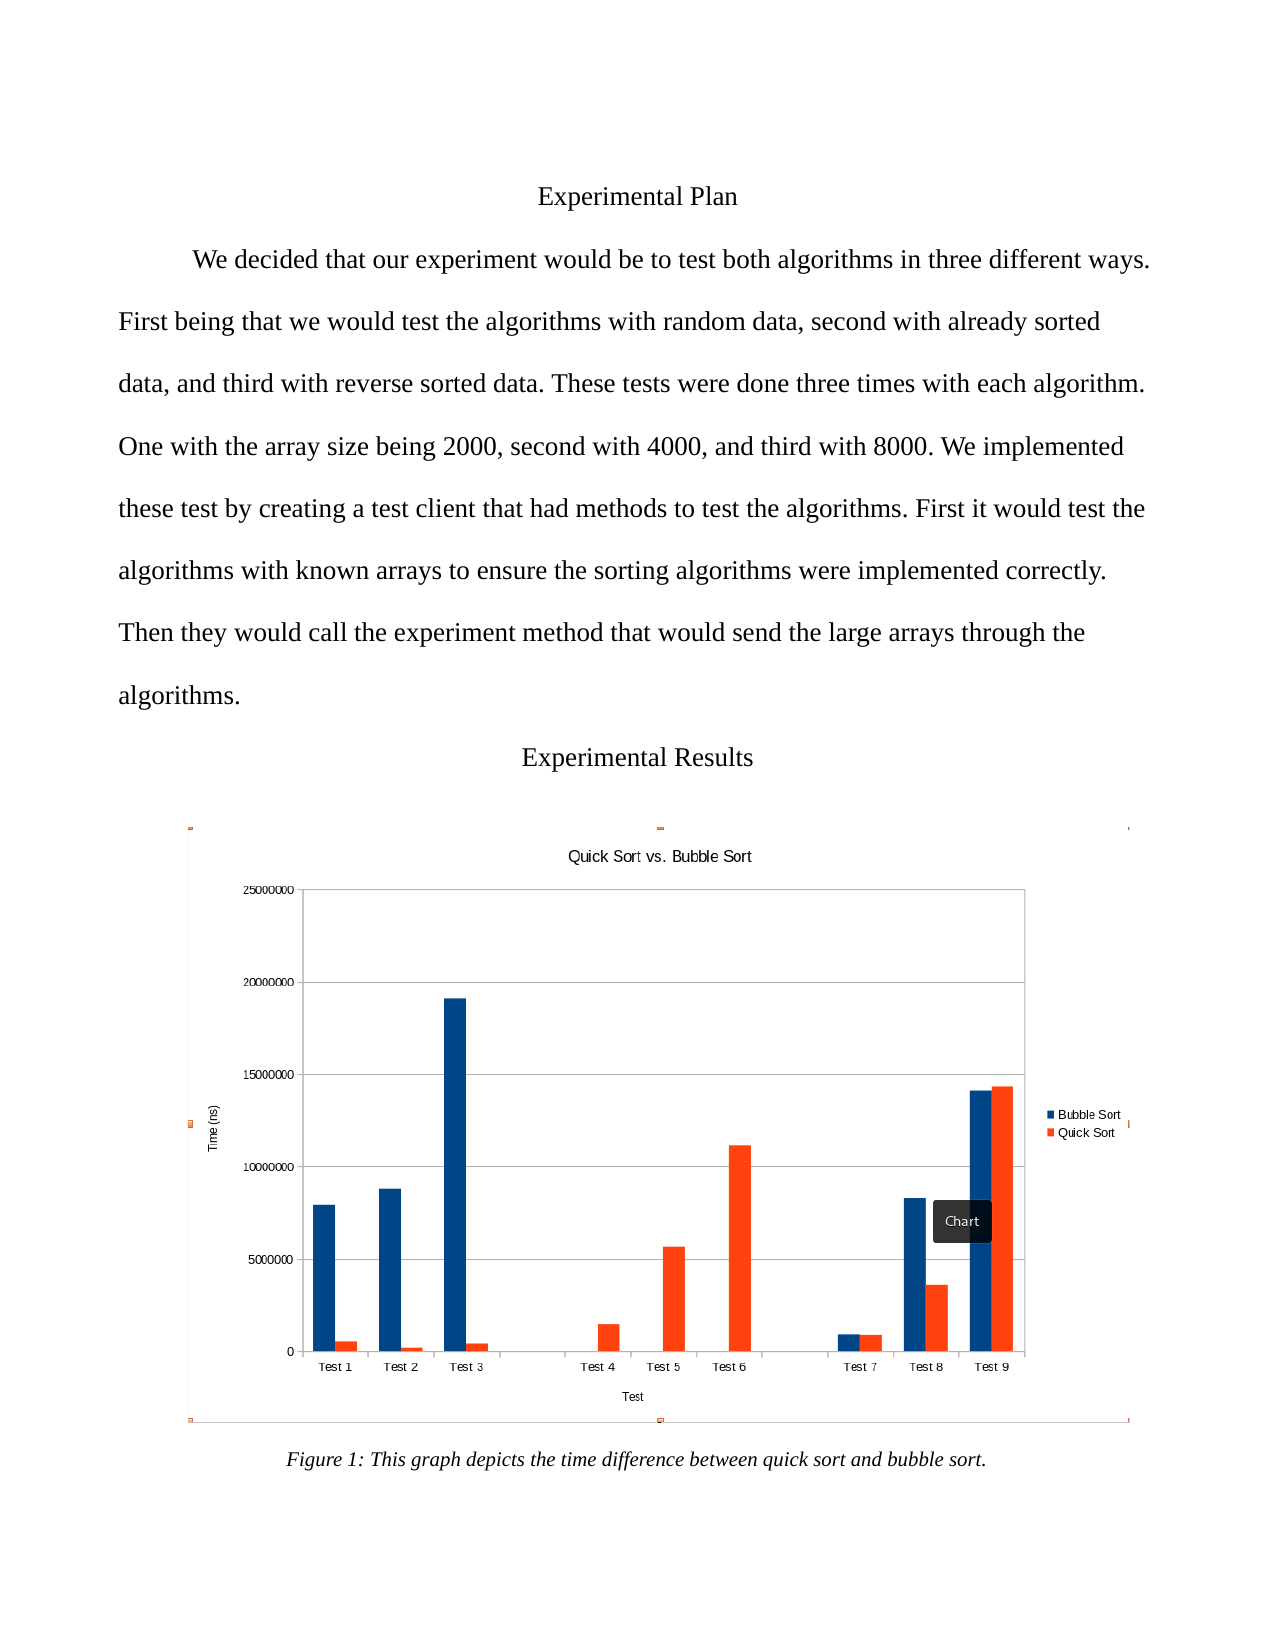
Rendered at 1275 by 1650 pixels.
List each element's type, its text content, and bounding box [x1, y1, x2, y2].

text Figure 1: This graph depicts the time difference between quick sort and bubble sort. [118, 851, 1157, 1471]
text We decided that our experiment would be to test both algorithms in three different ways. First being that we would test the algorithms with random data, second with already sorted data, and third with reverse sorted data. These tests were done three times with each algorithm. One with the array size being 2000, second with 4000, and third with 8000. We implemented these test by creating a test client that had methods to test the algorithms. First it would test the algorithms with known arrays to ensure the sorting algorithms were implemented correctly. Then they would call the experiment method that would send the large arrays through the algorithms. [118, 243, 1157, 710]
text Experimental Results [118, 741, 1157, 772]
text Experimental Plan [118, 180, 1157, 212]
picture [187, 827, 1130, 1423]
